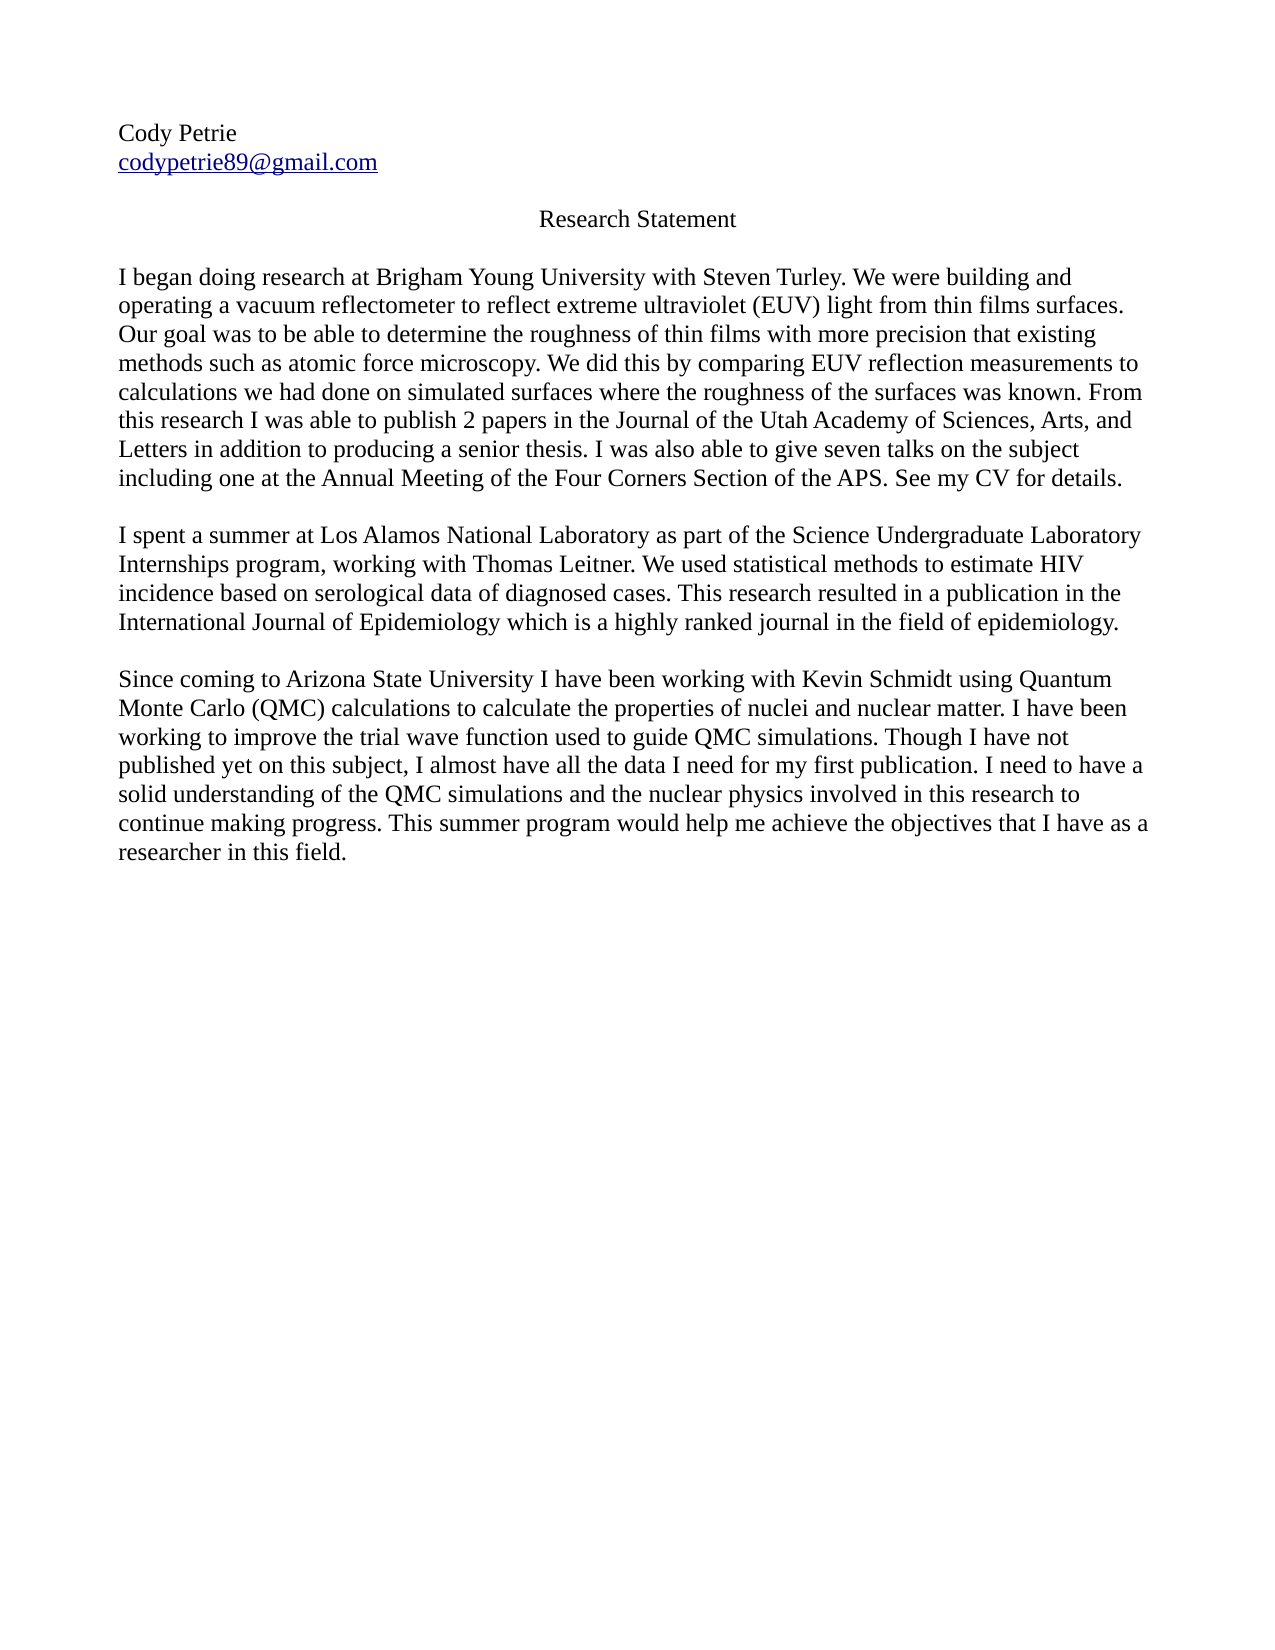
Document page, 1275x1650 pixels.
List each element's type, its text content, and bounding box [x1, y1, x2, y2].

text I spent a summer at Los Alamos National Laboratory as part of the Science Undergraduate Laboratory Internships program, working with Thomas Leitner. We used statistical methods to estimate HIV incidence based on serological data of diagnosed cases. This research resulted in a publication in the International Journal of Epidemiology which is a highly ranked journal in the field of epidemiology. [118, 521, 1157, 636]
text Research Statement [118, 204, 1157, 233]
text codypetrie89@gmail.com [118, 147, 1157, 176]
text I began doing research at Brigham Young University with Steven Turley. We were building and operating a vacuum reflectometer to reflect extreme ultraviolet (EUV) light from thin films surfaces. Our goal was to be able to determine the roughness of thin films with more precision that existing methods such as atomic force microscopy. We did this by comparing EUV reflection measurements to calculations we had done on simulated surfaces where the roughness of the surfaces was known. From this research I was able to publish 2 papers in the Journal of the Utah Academy of Sciences, Arts, and Letters in addition to producing a senior thesis. I was also able to give seven talks on the subject including one at the Annual Meeting of the Four Corners Section of the APS. See my CV for details. [118, 262, 1157, 492]
text Since coming to Arizona State University I have been working with Kevin Schmidt using Quantum Monte Carlo (QMC) calculations to calculate the properties of nuclei and nuclear matter. I have been working to improve the trial wave function used to guide QMC simulations. Though I have not published yet on this subject, I almost have all the data I need for my first publication. I need to have a solid understanding of the QMC simulations and the nuclear physics involved in this research to continue making progress. This summer program would help me achieve the objectives that I have as a researcher in this field. [118, 664, 1157, 866]
text Cody Petrie [118, 118, 1157, 147]
